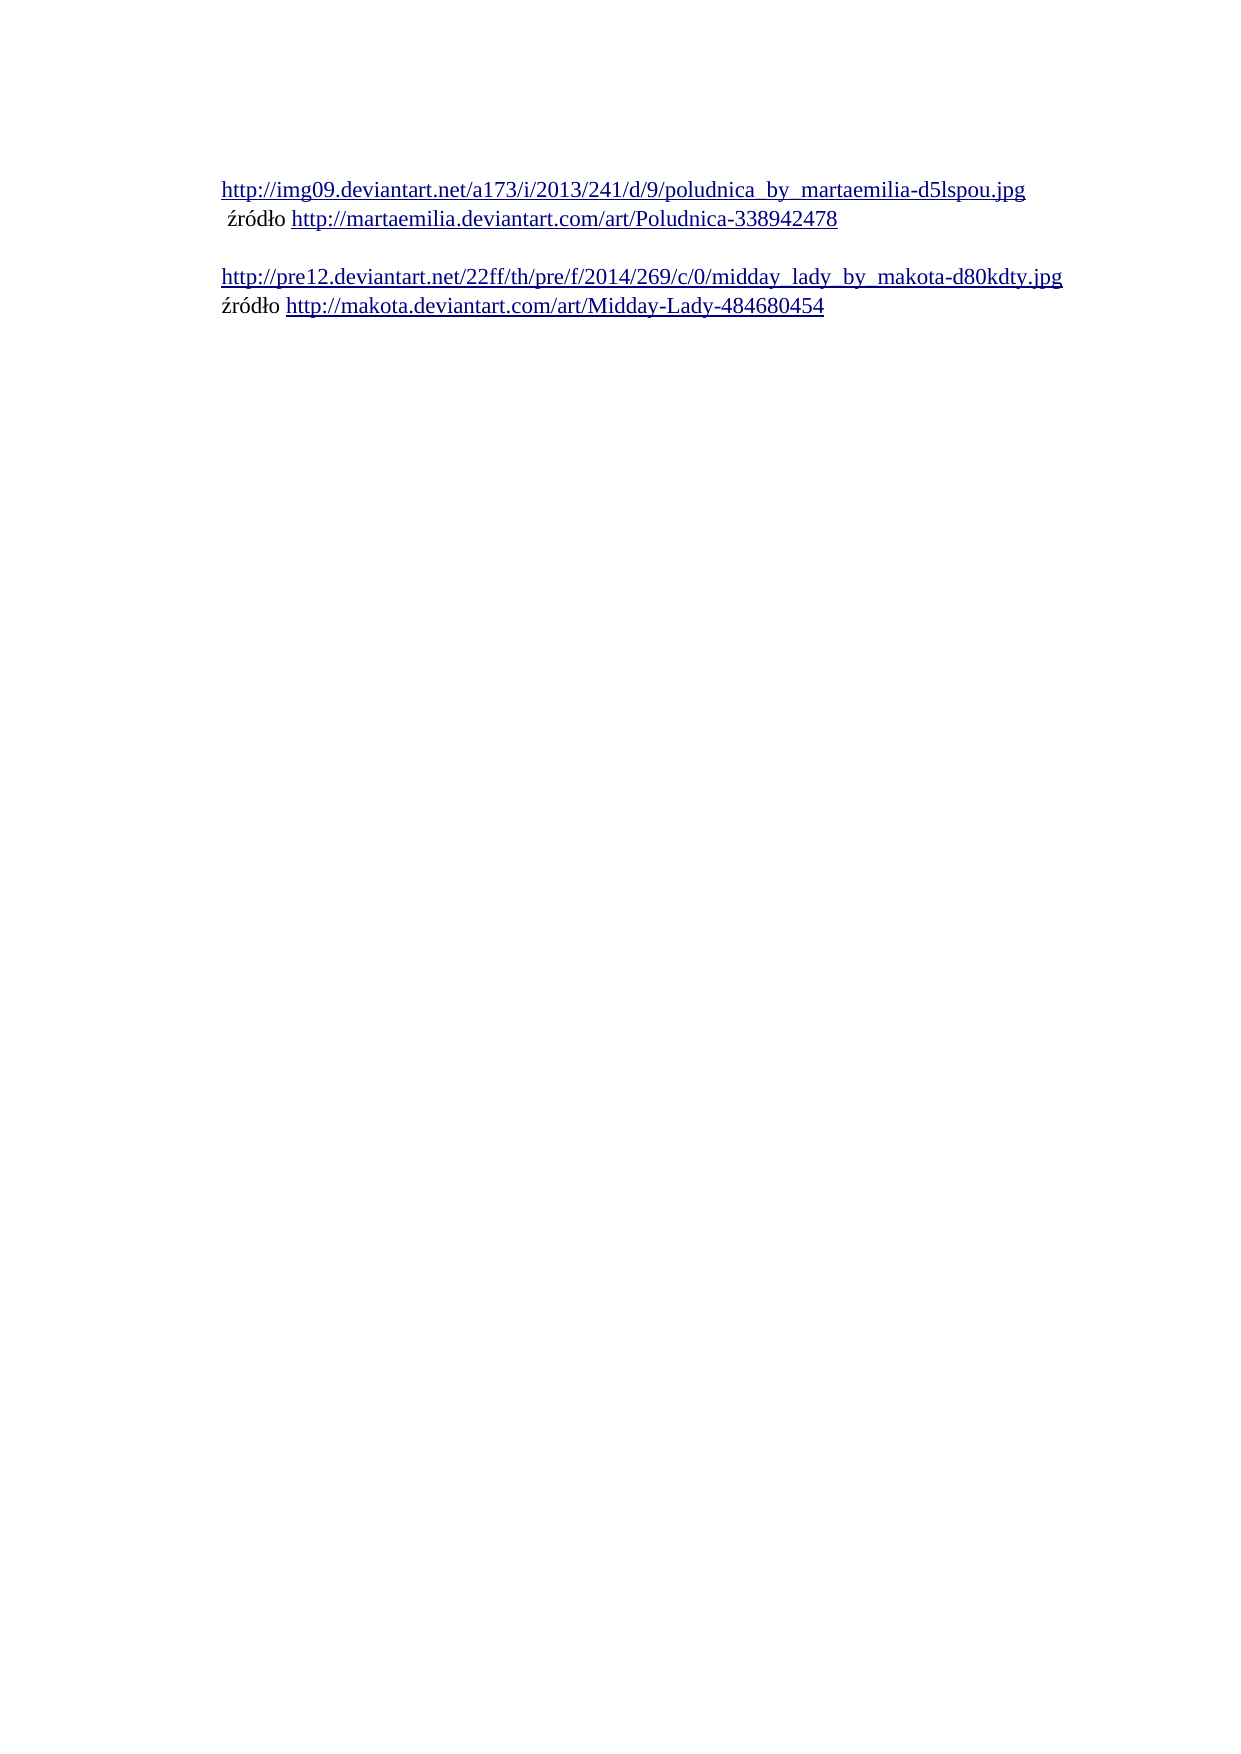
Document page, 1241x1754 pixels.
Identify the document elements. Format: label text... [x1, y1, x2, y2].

text źródło http://martaemilia.deviantart.com/art/Poludnica-338942478 [148, 206, 1093, 231]
text http://pre12.deviantart.net/22ff/th/pre/f/2014/269/c/0/midday_lady_by_makota-d80kdty.jpg [148, 264, 1093, 290]
text http://img09.deviantart.net/a173/i/2013/241/d/9/poludnica_by_martaemilia-d5lspou.jpg [148, 177, 1093, 202]
text źródło http://makota.deviantart.com/art/Midday-Lady-484680454 [148, 293, 1093, 319]
